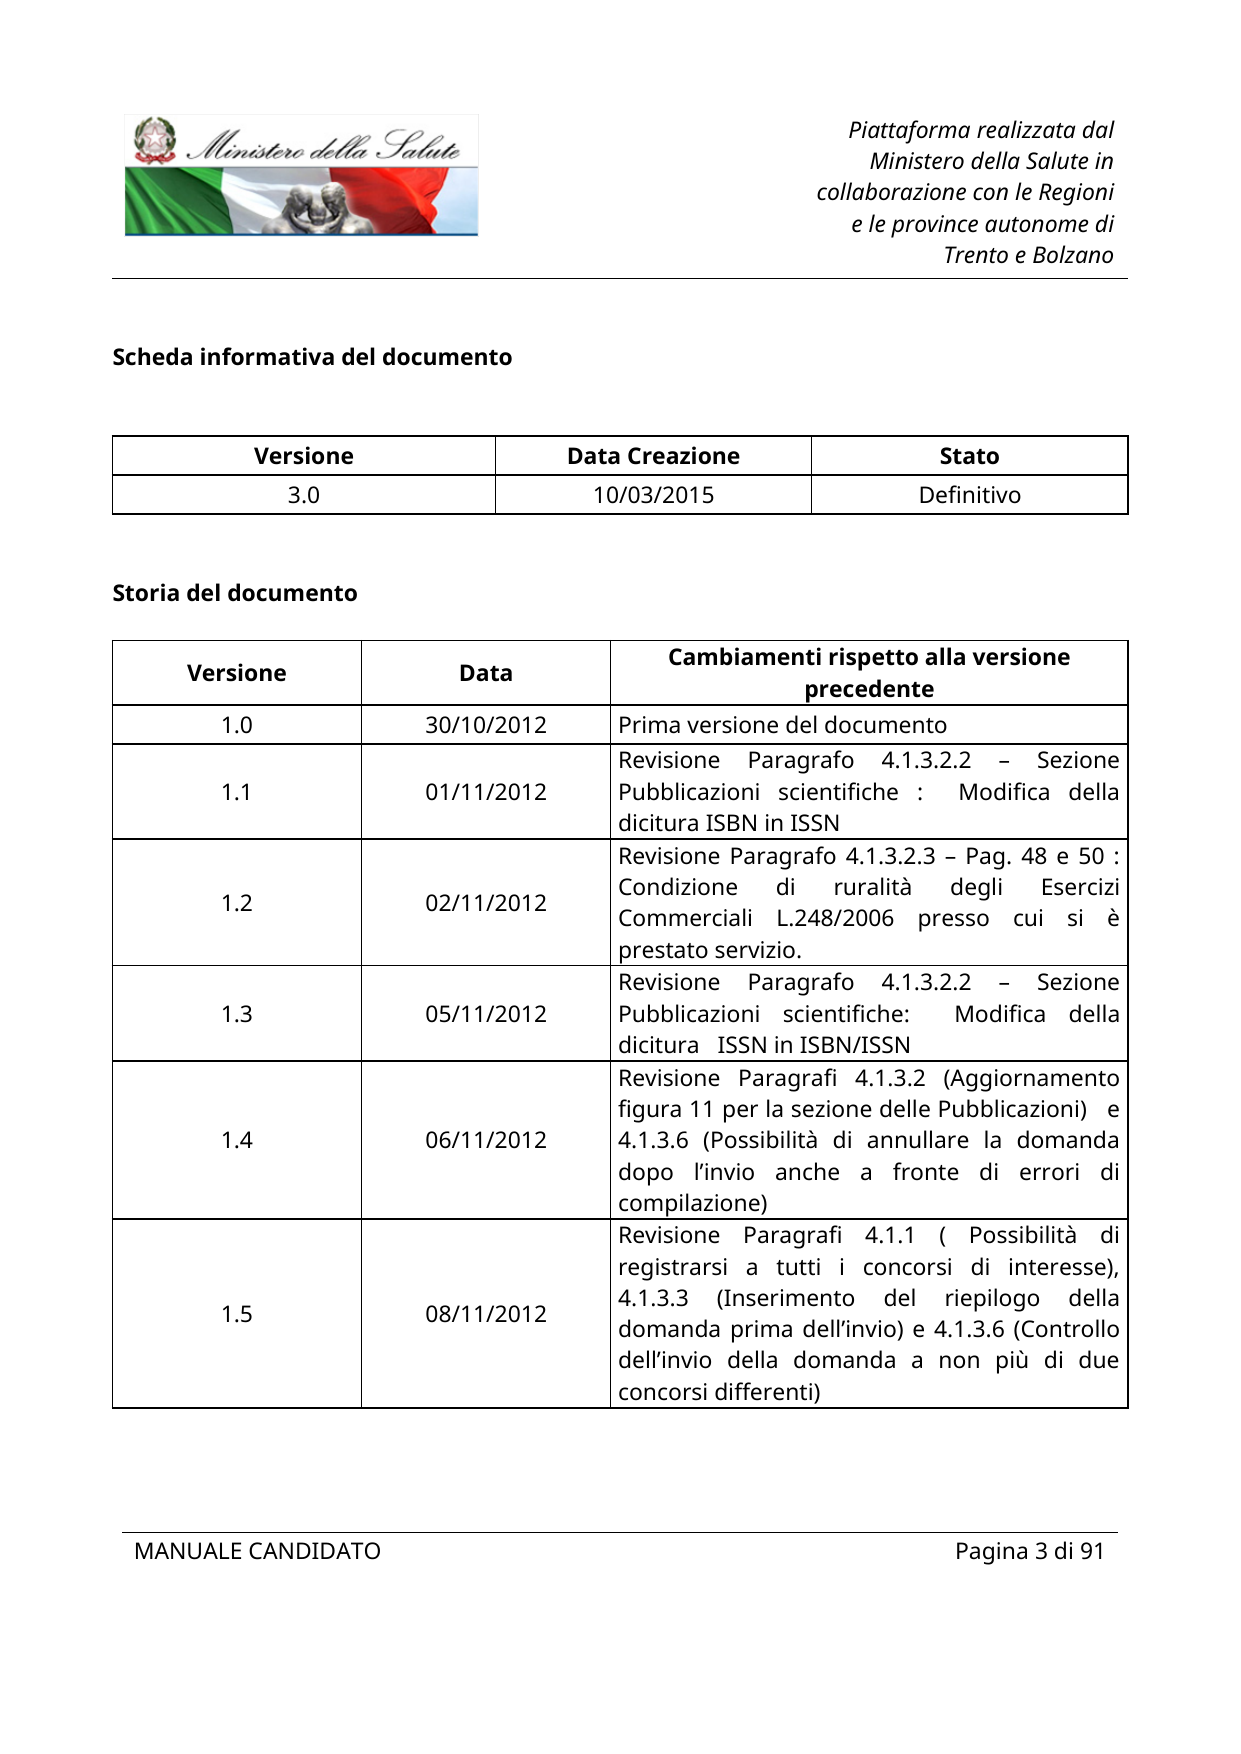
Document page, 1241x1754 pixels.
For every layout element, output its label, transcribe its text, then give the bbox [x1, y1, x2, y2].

table_header Versione [113, 437, 495, 474]
table_cell 30/10/2012 [362, 706, 610, 743]
table_cell 02/11/2012 [362, 840, 610, 965]
table_cell Revisione Paragrafi 4.1.1 ( Possibilità di registrarsi a tutti i concorsi di interesse), 4.1.3.3 (Inserimento del riepilogo della domanda prima dell’invio) e 4.1.3.6 (Controllo dell’invio della domanda a non più di due concorsi differenti) [611, 1220, 1127, 1407]
table_cell Revisione Paragrafi 4.1.3.2 (Aggiornamento figura 11 per la sezione delle Pubblicazioni) e 4.1.3.6 (Possibilità di annullare la domanda dopo l’invio anche a fronte di errori di compilazione) [611, 1062, 1127, 1218]
table_cell 1.4 [113, 1062, 361, 1218]
table_cell 1.2 [113, 840, 361, 965]
table_header Data [362, 641, 610, 704]
table_cell Revisione Paragrafo 4.1.3.2.3 – Pag. 48 e 50 : Condizione di ruralità degli Esercizi Commerciali L.248/2006 presso cui si è prestato servizio. [611, 840, 1127, 965]
table_cell Revisione Paragrafo 4.1.3.2.2 – Sezione Pubblicazioni scientifiche : Modifica della dicitura ISBN in ISSN [611, 745, 1127, 838]
table_cell Revisione Paragrafo 4.1.3.2.2 – Sezione Pubblicazioni scientifiche: Modifica della dicitura ISSN in ISBN/ISSN [611, 966, 1127, 1060]
table_header Cambiamenti rispetto alla versione precedente [611, 641, 1127, 704]
text Storia del documento [112, 577, 1128, 608]
table_cell 1.0 [113, 706, 361, 743]
table_cell 1.3 [113, 966, 361, 1060]
table_cell 1.1 [113, 745, 361, 838]
table_cell Prima versione del documento [611, 706, 1127, 743]
table_cell 05/11/2012 [362, 966, 610, 1060]
table_cell 08/11/2012 [362, 1220, 610, 1407]
text Scheda informativa del documento [112, 341, 1128, 373]
table_header Data Creazione [496, 437, 811, 474]
table_header Stato [812, 437, 1127, 474]
table_cell Definitivo [812, 476, 1127, 513]
table_cell 06/11/2012 [362, 1062, 610, 1218]
table_cell 1.5 [113, 1220, 361, 1407]
table_cell 10/03/2015 [496, 476, 811, 513]
table_cell 3.0 [113, 476, 495, 513]
table_header Versione [113, 641, 361, 704]
table_cell 01/11/2012 [362, 745, 610, 838]
